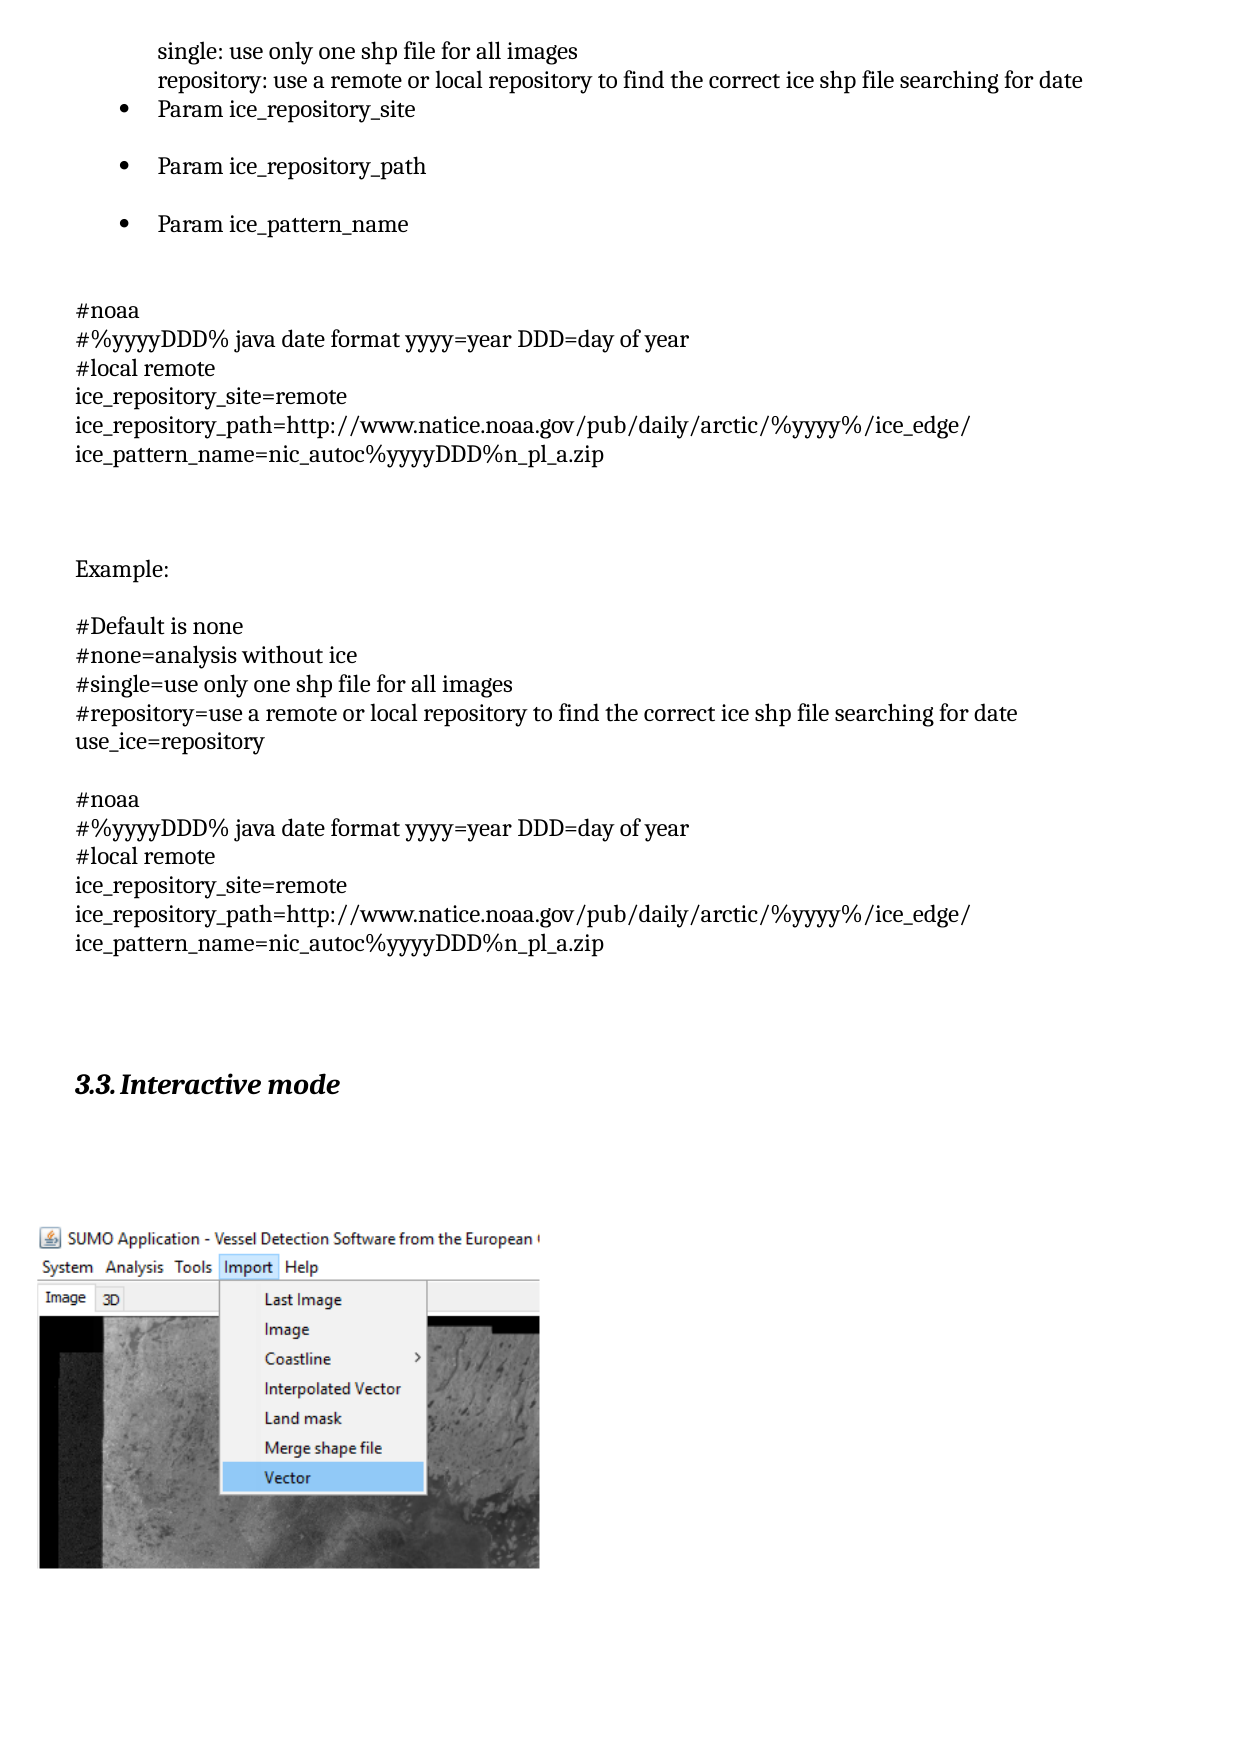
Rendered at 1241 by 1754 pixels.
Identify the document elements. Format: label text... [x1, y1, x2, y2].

text ice_pattern_name=nic_autoc%yyyyDDD%n_pl_a.zip [75, 928, 1203, 957]
list Param ice_repository_site [120, 95, 1203, 152]
text #Default is none [75, 612, 1203, 641]
text #%yyyyDDD% java date format yyyy=year DDD=day of year [75, 813, 1203, 842]
text #single=use only one shp file for all images [75, 670, 1203, 698]
text #local remote [75, 353, 1203, 382]
text #%yyyyDDD% java date format yyyy=year DDD=day of year [75, 325, 1203, 353]
list Param ice_repository_path [120, 152, 1203, 210]
text #repository=use a remote or local repository to find the correct ice shp file searching for date [75, 698, 1203, 727]
text ice_repository_site=remote [75, 382, 1203, 411]
text #noaa [75, 296, 1203, 325]
text ice_repository_site=remote [75, 871, 1203, 900]
text #noaa [75, 785, 1203, 813]
text ice_repository_path=http://www.natice.noaa.gov/pub/daily/arctic/%yyyy%/ice_edge/ [75, 411, 1203, 440]
list Param ice_pattern_name [120, 210, 1203, 267]
list Interactive mode [75, 1068, 1203, 1102]
text use_ice=repository [75, 727, 1203, 756]
text Example: [75, 555, 1203, 583]
text #local remote [75, 842, 1203, 871]
text ice_repository_path=http://www.natice.noaa.gov/pub/daily/arctic/%yyyy%/ice_edge/ [75, 900, 1203, 928]
list single: use only one shp file for all images repository: use a remote or local repository to find the correct ice shp file searching for date [120, 37, 1203, 95]
text #none=analysis without ice [75, 641, 1203, 670]
text ice_pattern_name=nic_autoc%yyyyDDD%n_pl_a.zip [75, 440, 1203, 468]
